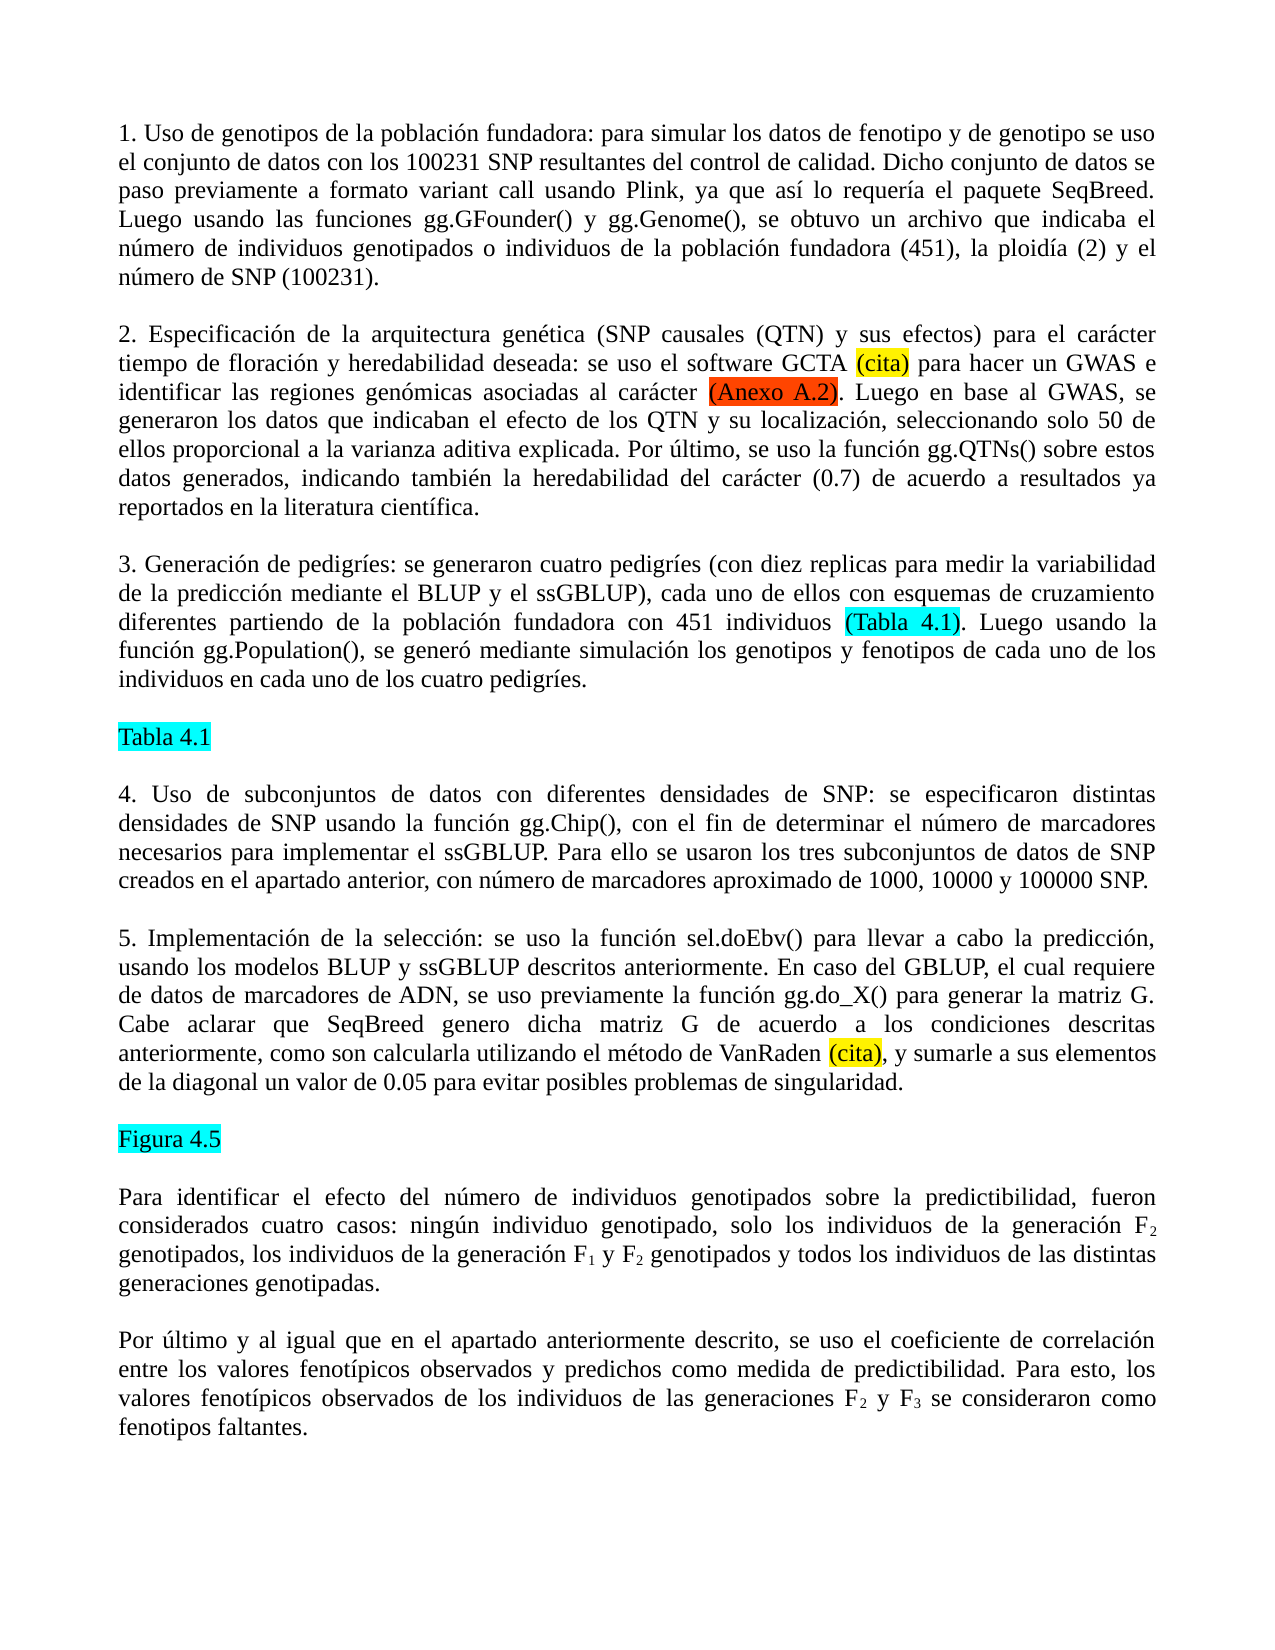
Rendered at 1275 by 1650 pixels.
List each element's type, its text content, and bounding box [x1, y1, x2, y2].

text 2. Especificación de la arquitectura genética (SNP causales (QTN) y sus efectos) para el carácter tiempo de floración y heredabilidad deseada: se uso el software GCTA (cita) para hacer un GWAS e identificar las regiones genómicas asociadas al carácter (Anexo A.2). Luego en base al GWAS, se generaron los datos que indicaban el efecto de los QTN y su localización, seleccionando solo 50 de ellos proporcional a la varianza aditiva explicada. Por último, se uso la función gg.QTNs() sobre estos datos generados, indicando también la heredabilidad del carácter (0.7) de acuerdo a resultados ya reportados en la literatura científica. [118, 319, 1157, 521]
text 3. Generación de pedigríes: se generaron cuatro pedigríes (con diez replicas para medir la variabilidad de la predicción mediante el BLUP y el ssGBLUP), cada uno de ellos con esquemas de cruzamiento diferentes partiendo de la población fundadora con 451 individuos (Tabla 4.1). Luego usando la función gg.Population(), se generó mediante simulación los genotipos y fenotipos de cada uno de los individuos en cada uno de los cuatro pedigríes. [118, 549, 1157, 693]
text Por último y al igual que en el apartado anteriormente descrito, se uso el coeficiente de correlación entre los valores fenotípicos observados y predichos como medida de predictibilidad. Para esto, los valores fenotípicos observados de los individuos de las generaciones F2 y F3 se consideraron como fenotipos faltantes. [118, 1326, 1157, 1441]
text 5. Implementación de la selección: se uso la función sel.doEbv() para llevar a cabo la predicción, usando los modelos BLUP y ssGBLUP descritos anteriormente. En caso del GBLUP, el cual requiere de datos de marcadores de ADN, se uso previamente la función gg.do_X() para generar la matriz G. Cabe aclarar que SeqBreed genero dicha matriz G de acuerdo a los condiciones descritas anteriormente, como son calcularla utilizando el método de VanRaden (cita), y sumarle a sus elementos de la diagonal un valor de 0.05 para evitar posibles problemas de singularidad. [118, 923, 1157, 1096]
text 1. Uso de genotipos de la población fundadora: para simular los datos de fenotipo y de genotipo se uso el conjunto de datos con los 100231 SNP resultantes del control de calidad. Dicho conjunto de datos se paso previamente a formato variant call usando Plink, ya que así lo requería el paquete SeqBreed. Luego usando las funciones gg.GFounder() y gg.Genome(), se obtuvo un archivo que indicaba el número de individuos genotipados o individuos de la población fundadora (451), la ploidía (2) y el número de SNP (100231). [118, 118, 1157, 291]
text Tabla 4.1 [118, 722, 1157, 751]
text Figura 4.5 [118, 1124, 1157, 1153]
text Para identificar el efecto del número de individuos genotipados sobre la predictibilidad, fueron considerados cuatro casos: ningún individuo genotipado, solo los individuos de la generación F2 genotipados, los individuos de la generación F1 y F2 genotipados y todos los individuos de las distintas generaciones genotipadas. [118, 1182, 1157, 1297]
text 4. Uso de subconjuntos de datos con diferentes densidades de SNP: se especificaron distintas densidades de SNP usando la función gg.Chip(), con el fin de determinar el número de marcadores necesarios para implementar el ssGBLUP. Para ello se usaron los tres subconjuntos de datos de SNP creados en el apartado anterior, con número de marcadores aproximado de 1000, 10000 y 100000 SNP. [118, 779, 1157, 894]
